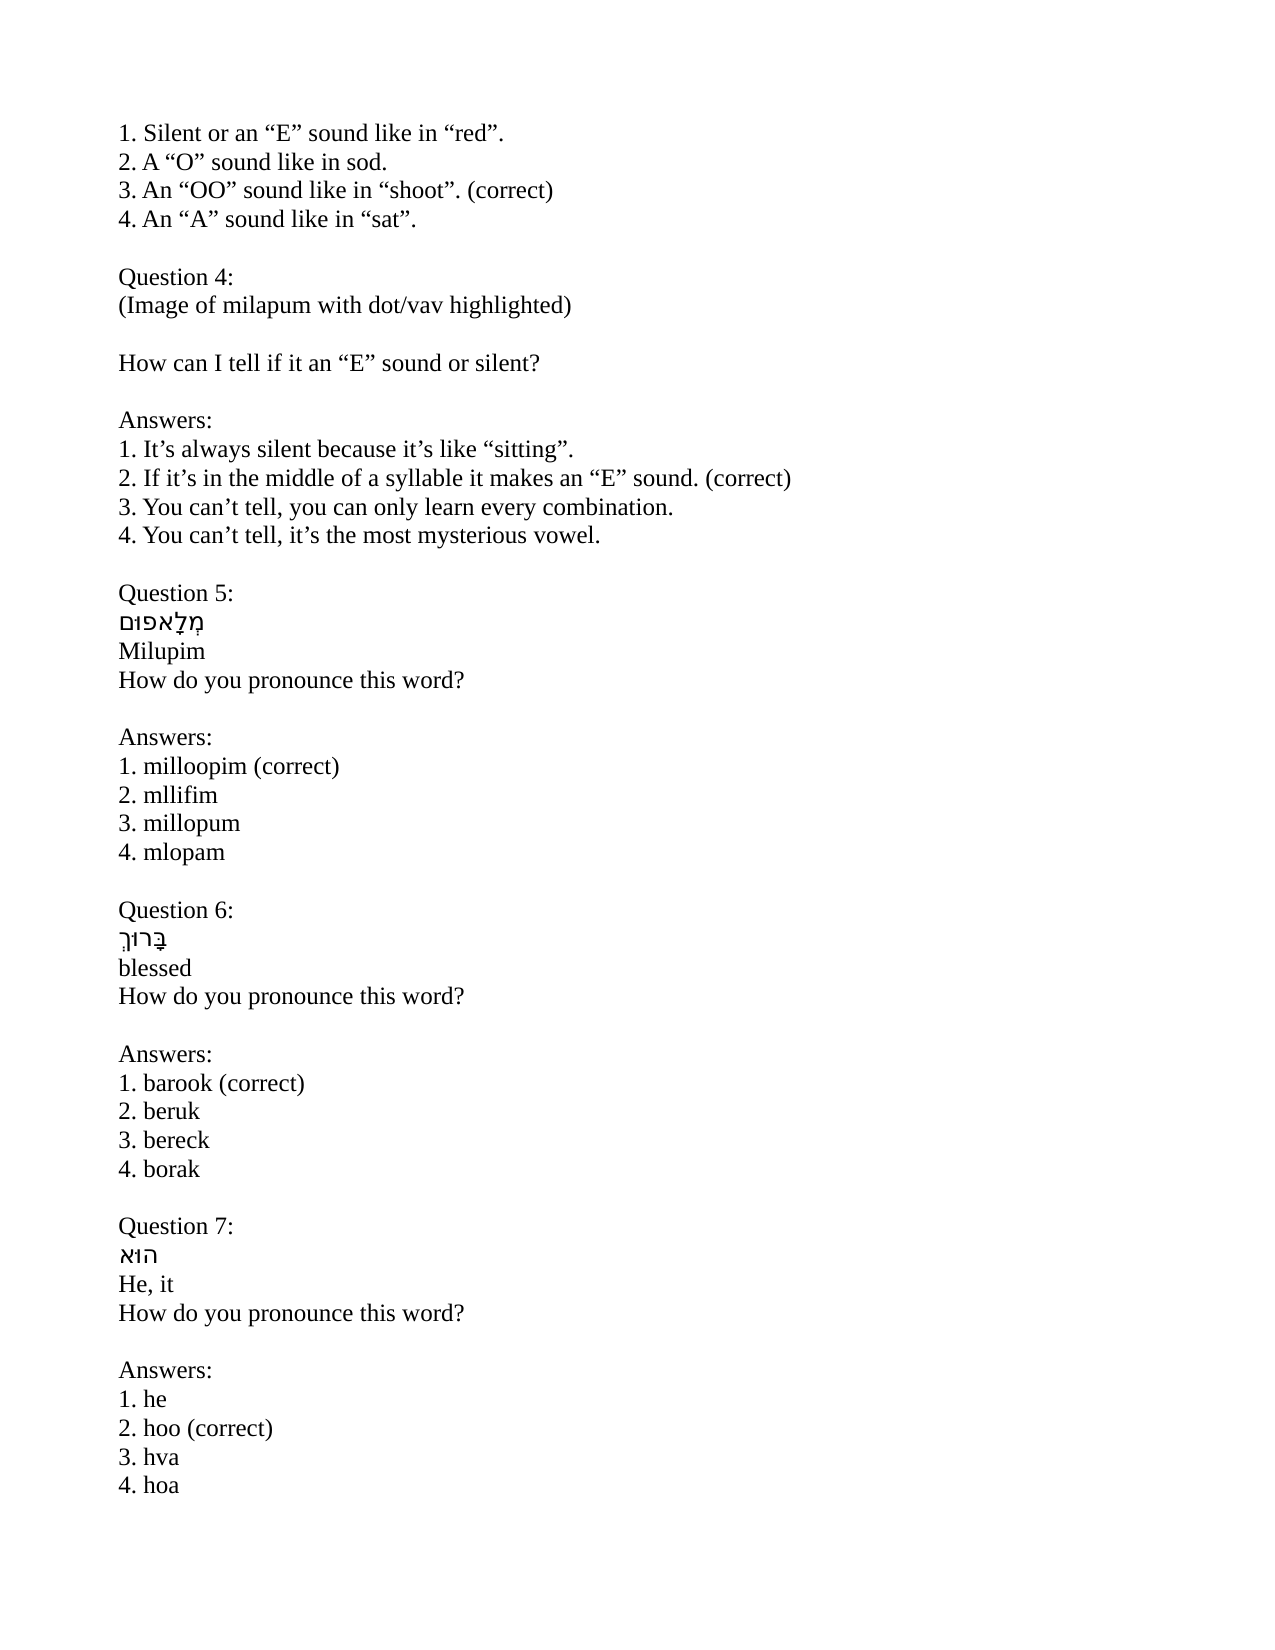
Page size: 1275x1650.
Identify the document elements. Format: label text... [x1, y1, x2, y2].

text Answers: [118, 1356, 1157, 1384]
text 4. borak [118, 1154, 1157, 1183]
text Question 5: [118, 578, 1157, 607]
text 1. he [118, 1384, 1157, 1413]
text 2. mllifim [118, 780, 1157, 808]
text How do you pronounce this word? [118, 1298, 1157, 1327]
text 4. hoa [118, 1471, 1157, 1499]
text 1. It’s always silent because it’s like “sitting”. [118, 434, 1157, 463]
text 3. bereck [118, 1125, 1157, 1154]
text Question 7: [118, 1211, 1157, 1240]
text 3. millopum [118, 808, 1157, 837]
text blessed [118, 953, 1157, 981]
text How do you pronounce this word? [118, 665, 1157, 693]
text 1. milloopim (correct) [118, 751, 1157, 780]
text 4. mlopam [118, 837, 1157, 866]
text 1. barook (correct) [118, 1068, 1157, 1096]
text 2. beruk [118, 1096, 1157, 1125]
text Answers: [118, 406, 1157, 434]
text הוּא [118, 1240, 1157, 1269]
text How can I tell if it an “E” sound or silent? [118, 348, 1157, 377]
text 1. Silent or an “E” sound like in “red”. [118, 118, 1157, 147]
text Milupim [118, 636, 1157, 665]
text 2. A “O” sound like in sod. [118, 147, 1157, 176]
text (Image of milapum with dot/vav highlighted) [118, 291, 1157, 319]
text 2. If it’s in the middle of a syllable it makes an “E” sound. (correct) [118, 463, 1157, 492]
text Question 6: [118, 895, 1157, 923]
text 4. An “A” sound like in “sat”. [118, 204, 1157, 233]
text מְלָאפוּם [118, 607, 1157, 636]
text Question 4: [118, 262, 1157, 291]
text בָּרוּךְ [118, 923, 1157, 953]
text How do you pronounce this word? [118, 981, 1157, 1010]
text 2. hoo (correct) [118, 1413, 1157, 1442]
text Answers: [118, 722, 1157, 751]
text 3. hva [118, 1442, 1157, 1471]
text Answers: [118, 1039, 1157, 1068]
text 3. An “OO” sound like in “shoot”. (correct) [118, 176, 1157, 204]
text 3. You can’t tell, you can only learn every combination. [118, 492, 1157, 521]
text He, it [118, 1269, 1157, 1298]
text 4. You can’t tell, it’s the most mysterious vowel. [118, 521, 1157, 549]
